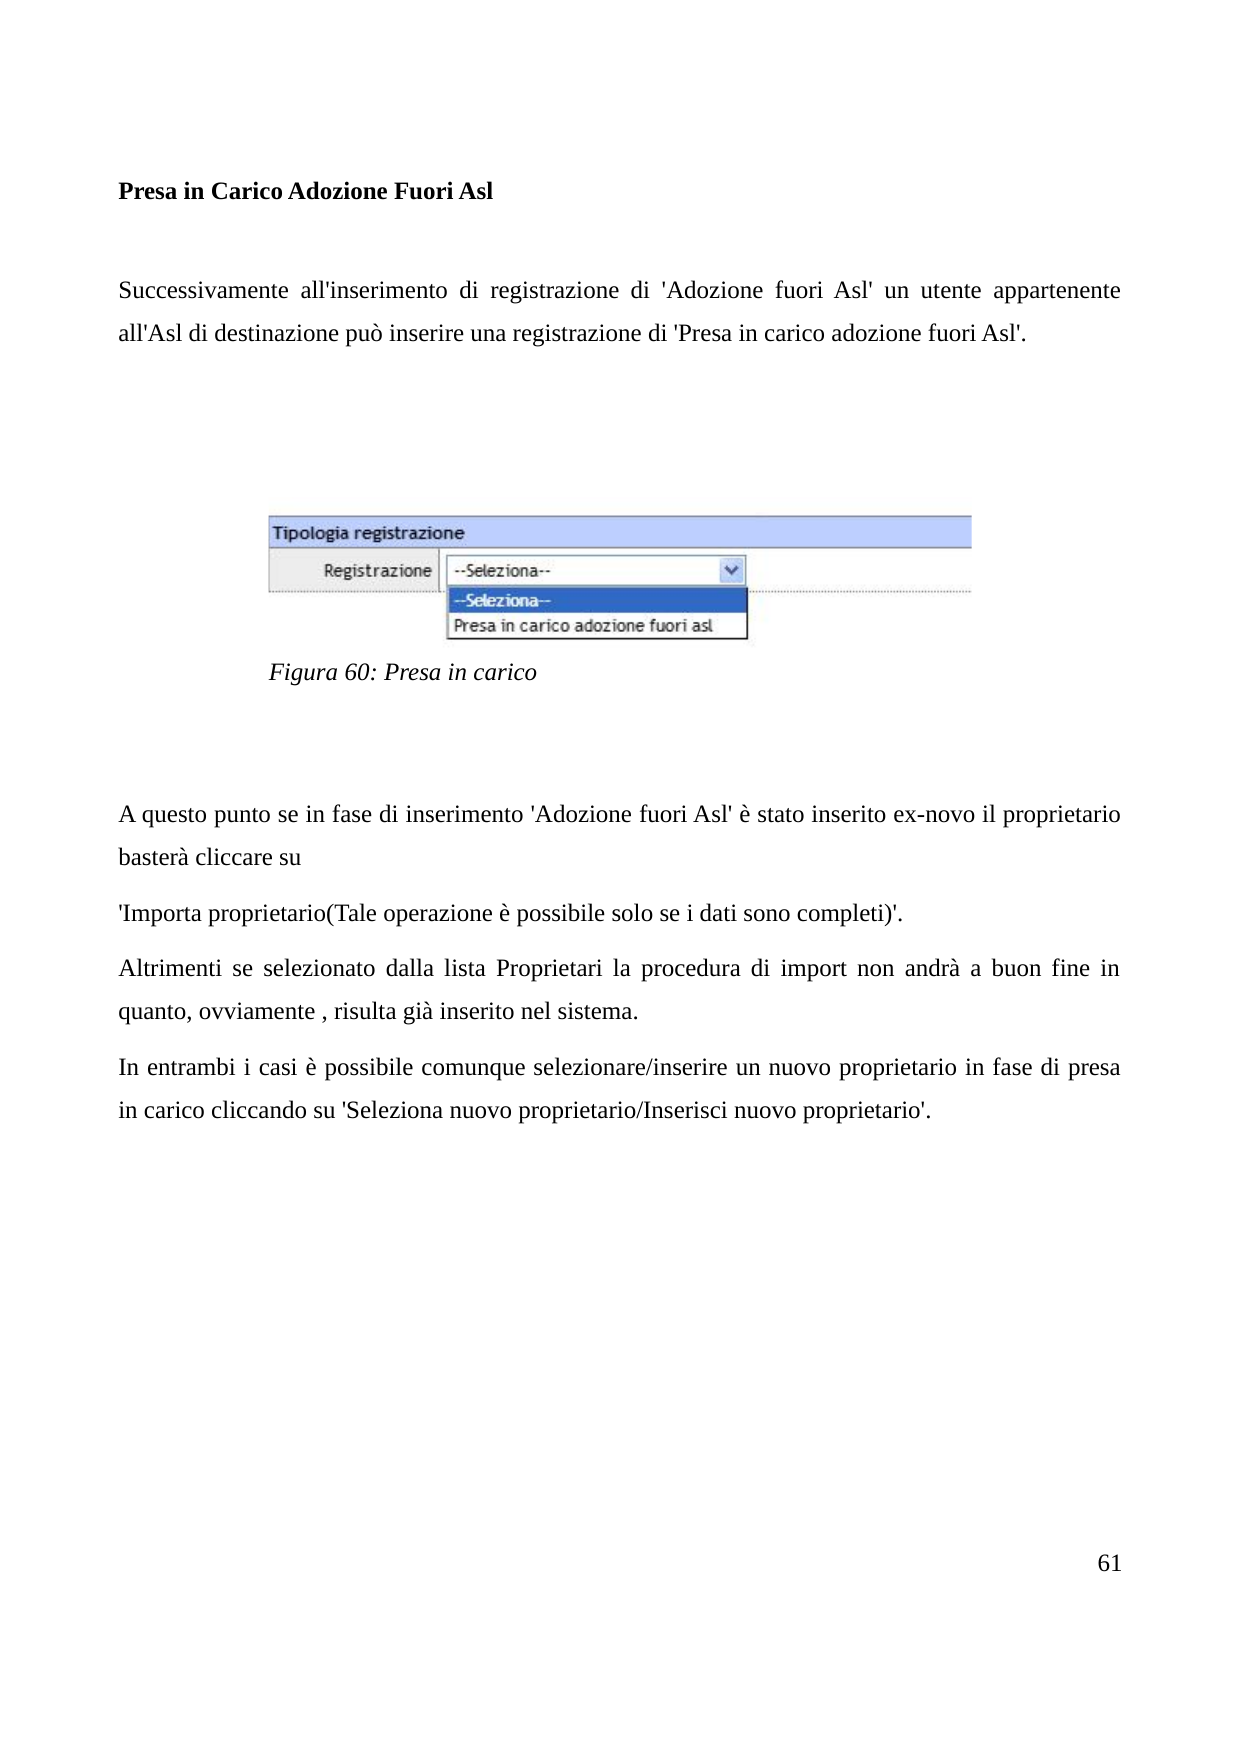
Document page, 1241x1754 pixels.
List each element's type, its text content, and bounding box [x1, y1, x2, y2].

text Successivamente all'inserimento di registrazione di 'Adozione fuori Asl' un utente appartenente all'Asl di destinazione può inserire una registrazione di 'Presa in carico adozione fuori Asl'. [118, 232, 1122, 347]
text 'Importa proprietario(Tale operazione è possibile solo se i dati sono completi)'. [118, 898, 1122, 926]
text A questo punto se in fase di inserimento 'Adozione fuori Asl' è stato inserito ex-novo il proprietario basterà cliccare su [118, 756, 1122, 871]
text In entrambi i casi è possibile comunque selezionare/inserire un nuovo proprietario in fase di presa in carico cliccando su 'Seleziona nuovo proprietario/Inserisci nuovo proprietario'. [118, 1052, 1122, 1124]
picture [268, 497, 972, 657]
text Figura 60: Presa in carico [268, 657, 972, 686]
text Altrimenti se selezionato dalla lista Proprietari la procedura di import non andrà a buon fine in quanto, ovviamente , risulta già inserito nel sistema. [118, 953, 1122, 1025]
text Presa in Carico Adozione Fuori Asl [118, 176, 1122, 205]
